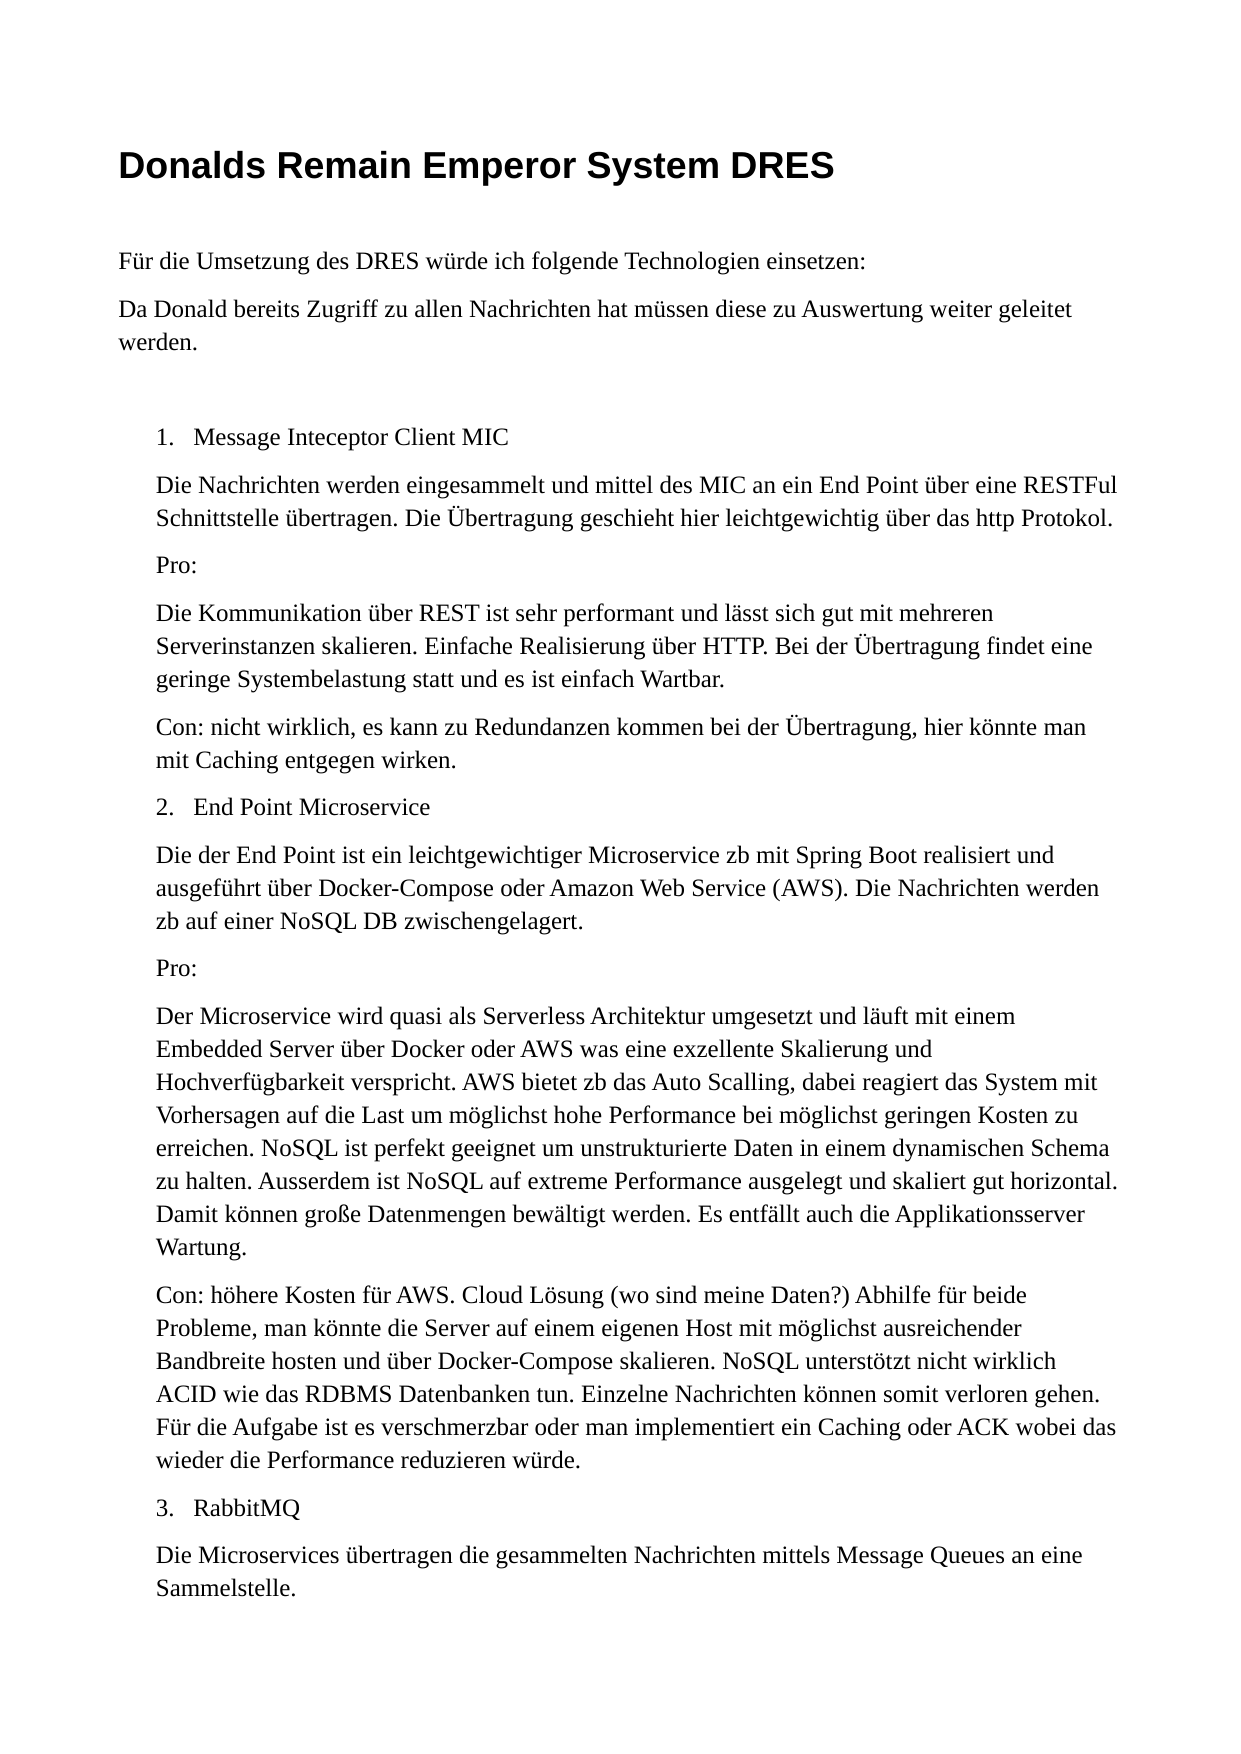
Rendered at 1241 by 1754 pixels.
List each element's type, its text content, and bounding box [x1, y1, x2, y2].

text Die Nachrichten werden eingesammelt und mittel des MIC an ein End Point über eine RESTFul Schnittstelle übertragen. Die Übertragung geschieht hier leichtgewichtig über das http Protokol. [156, 470, 1122, 532]
text Pro: [156, 953, 1122, 982]
subtitle Donalds Remain Emperor System DRES [118, 143, 1122, 186]
list RabbitMQ [156, 1493, 1122, 1521]
text Con: nicht wirklich, es kann zu Redundanzen kommen bei der Übertragung, hier könnte man mit Caching entgegen wirken. [156, 712, 1122, 773]
text Der Microservice wird quasi als Serverless Architektur umgesetzt und läuft mit einem Embedded Server über Docker oder AWS was eine exzellente Skalierung und Hochverfügbarkeit verspricht. AWS bietet zb das Auto Scalling, dabei reagiert das System mit Vorhersagen auf die Last um möglichst hohe Performance bei möglichst geringen Kosten zu erreichen. NoSQL ist perfekt geeignet um unstrukturierte Daten in einem dynamischen Schema zu halten. Ausserdem ist NoSQL auf extreme Performance ausgelegt und skaliert gut horizontal. Damit können große Datenmengen bewältigt werden. Es entfällt auch die Applikationsserver Wartung. [156, 1001, 1122, 1261]
text Con: höhere Kosten für AWS. Cloud Lösung (wo sind meine Daten?) Abhilfe für beide Probleme, man könnte die Server auf einem eigenen Host mit möglichst ausreichender Bandbreite hosten und über Docker-Compose skalieren. NoSQL unterstötzt nicht wirklich ACID wie das RDBMS Datenbanken tun. Einzelne Nachrichten können somit verloren gehen. Für die Aufgabe ist es verschmerzbar oder man implementiert ein Caching oder ACK wobei das wieder die Performance reduzieren würde. [156, 1280, 1122, 1474]
text Die Microservices übertragen die gesammelten Nachrichten mittels Message Queues an eine Sammelstelle. [156, 1540, 1122, 1602]
list Message Inteceptor Client MIC [156, 422, 1122, 451]
text Die Kommunikation über REST ist sehr performant und lässt sich gut mit mehreren Serverinstanzen skalieren. Einfache Realisierung über HTTP. Bei der Übertragung findet eine geringe Systembelastung statt und es ist einfach Wartbar. [156, 598, 1122, 693]
text Für die Umsetzung des DRES würde ich folgende Technologien einsetzen: [118, 246, 1122, 275]
text Da Donald bereits Zugriff zu allen Nachrichten hat müssen diese zu Auswertung weiter geleitet werden. [118, 294, 1122, 356]
list End Point Microservice [156, 792, 1122, 821]
text Die der End Point ist ein leichtgewichtiger Microservice zb mit Spring Boot realisiert und ausgeführt über Docker-Compose oder Amazon Web Service (AWS). Die Nachrichten werden zb auf einer NoSQL DB zwischengelagert. [156, 840, 1122, 935]
text Pro: [156, 550, 1122, 579]
